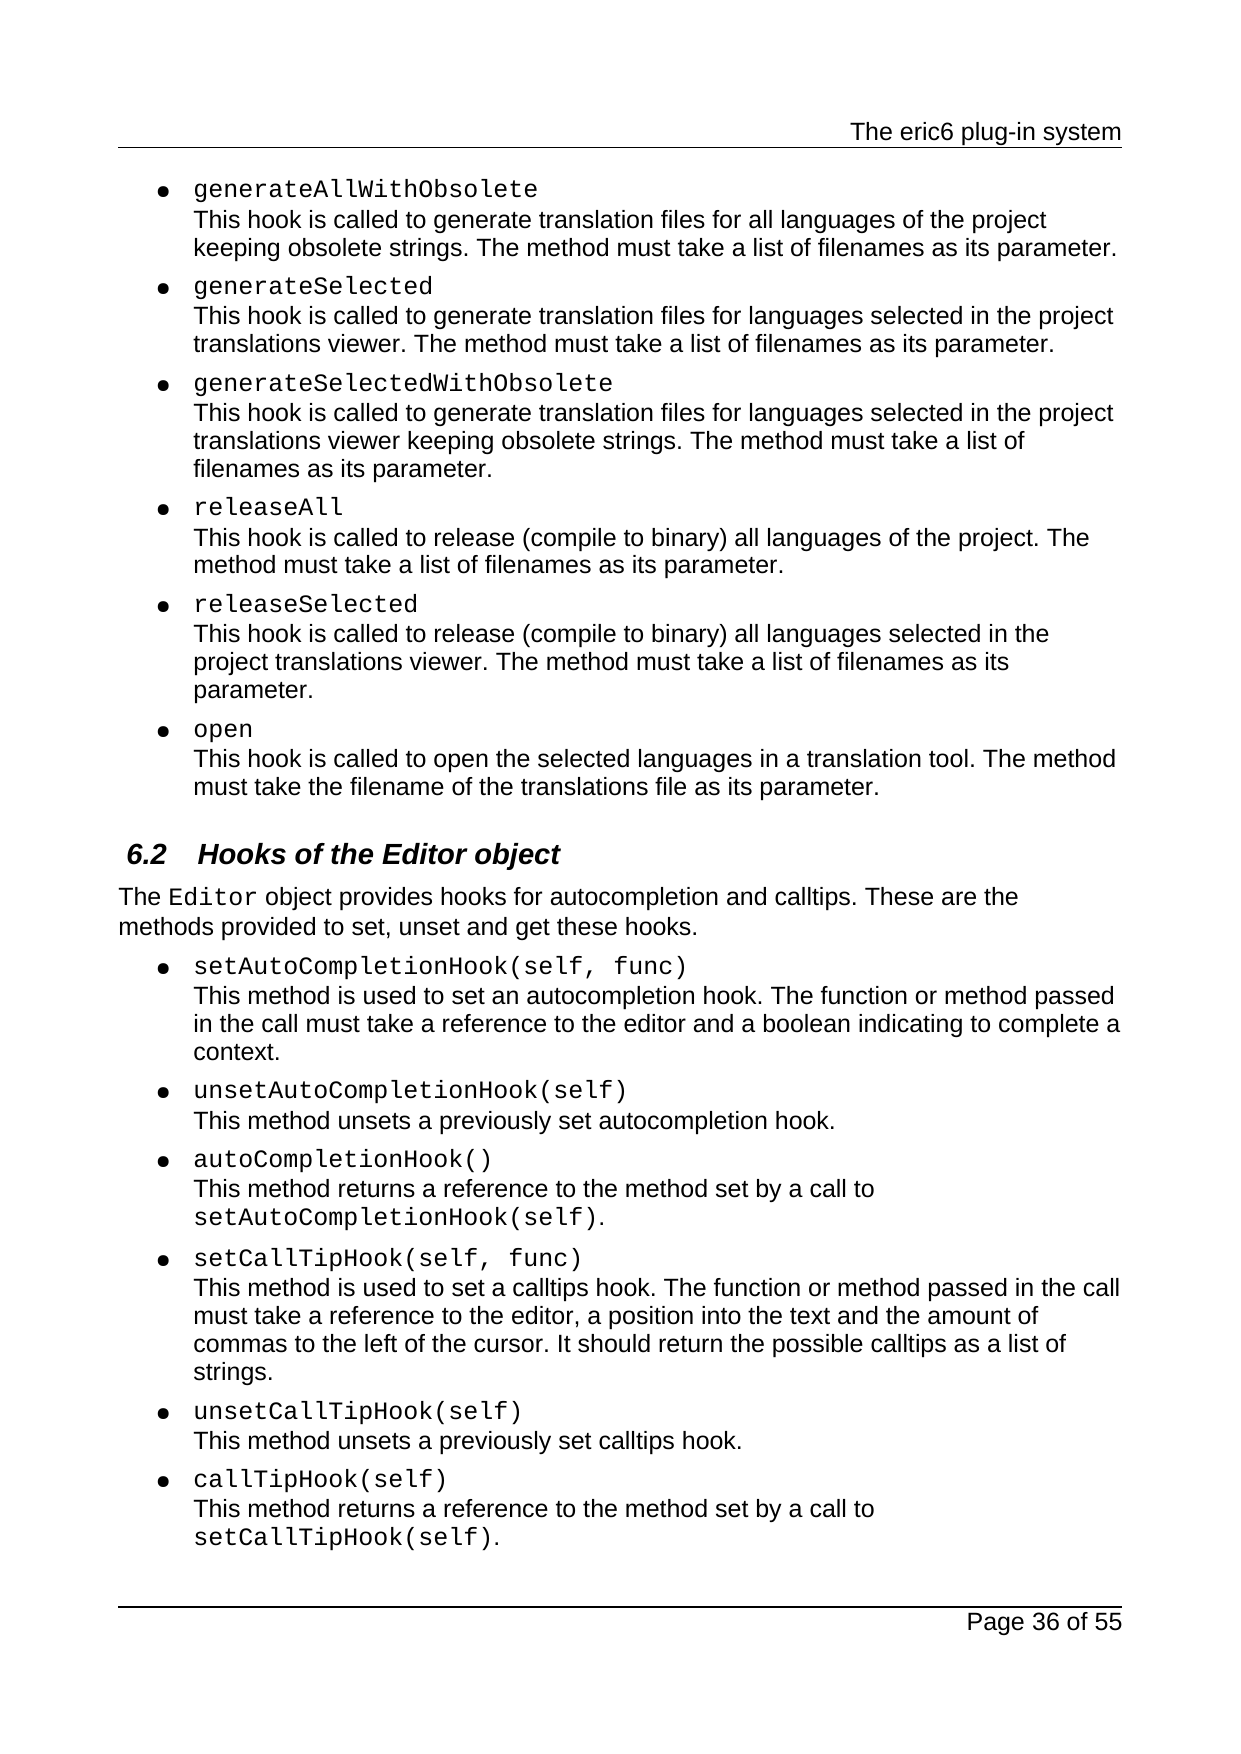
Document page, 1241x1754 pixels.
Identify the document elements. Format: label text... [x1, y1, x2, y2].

subtitle Hooks of the Editor object [118, 838, 1122, 871]
list unsetAutoCompletionHook(self) This method unsets a previously set autocompletion hook. [156, 1078, 1122, 1134]
list autoCompletionHook() This method returns a reference to the method set by a call to setAutoCompletionHook(self). [156, 1147, 1122, 1233]
list callTipHook(self) This method returns a reference to the method set by a call to setCallTipHook(self). [156, 1467, 1122, 1553]
list unsetCallTipHook(self) This method unsets a previously set calltips hook. [156, 1398, 1122, 1454]
list releaseAll This hook is called to release (compile to binary) all languages of the project. The method must take a list of filenames as its parameter. [156, 495, 1122, 579]
list generateAllWithObsolete This hook is called to generate translation files for all languages of the project keeping obsolete strings. The method must take a list of filenames as its parameter. [156, 177, 1122, 261]
list generateSelectedWithObsolete This hook is called to generate translation files for languages selected in the project translations viewer keeping obsolete strings. The method must take a list of filenames as its parameter. [156, 370, 1122, 482]
list setAutoCompletionHook(self, func) This method is used to set an autocompletion hook. The function or method passed in the call must take a reference to the editor and a boolean indicating to complete a context. [156, 953, 1122, 1066]
text The Editor object provides hooks for autocompletion and calltips. These are the methods provided to set, unset and get these hooks. [118, 883, 1122, 941]
list open This hook is called to open the selected languages in a translation tool. The method must take the filename of the translations file as its parameter. [156, 716, 1122, 800]
list setCallTipHook(self, func) This method is used to set a calltips hook. The function or method passed in the call must take a reference to the editor, a position into the text and the amount of commas to the left of the cursor. It should return the possible calltips as a list of strings. [156, 1246, 1122, 1386]
list releaseSelected This hook is called to release (compile to binary) all languages selected in the project translations viewer. The method must take a list of filenames as its parameter. [156, 592, 1122, 704]
list generateSelected This hook is called to generate translation files for languages selected in the project translations viewer. The method must take a list of filenames as its parameter. [156, 274, 1122, 358]
